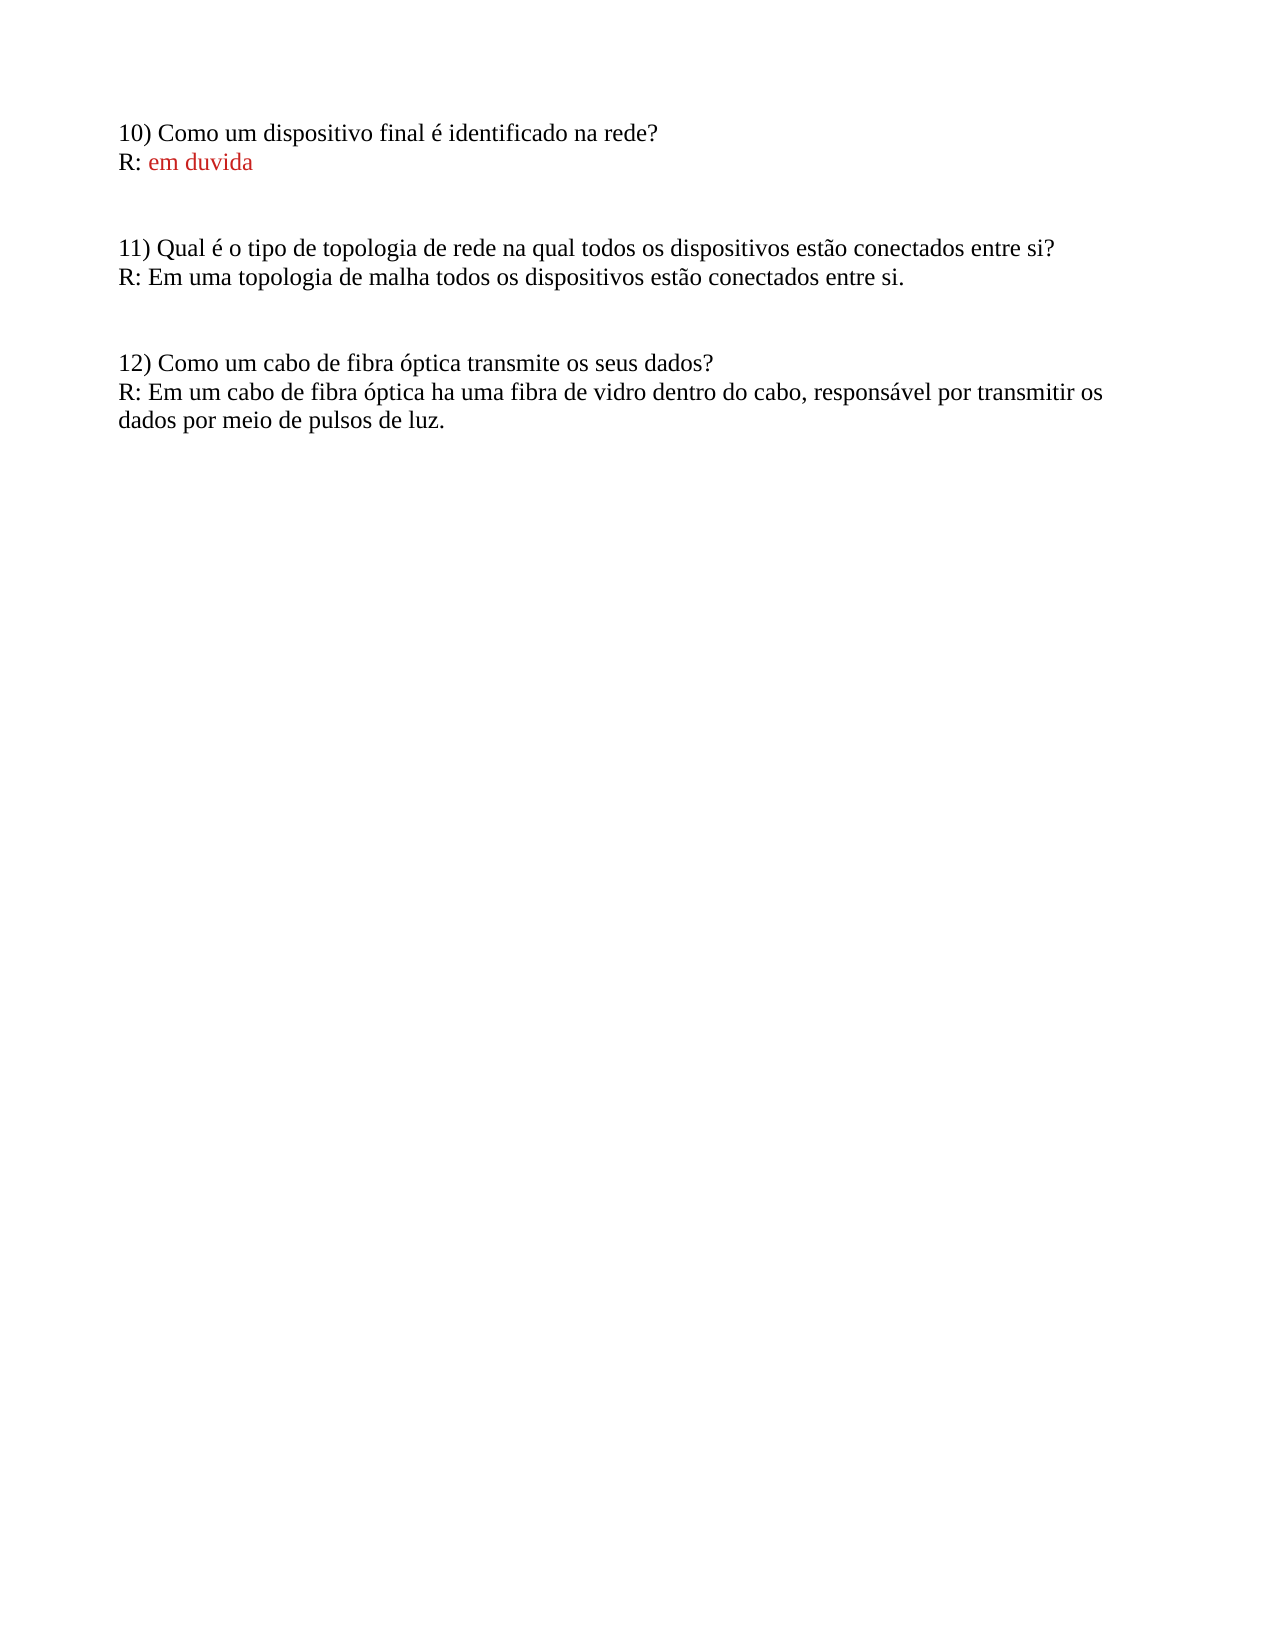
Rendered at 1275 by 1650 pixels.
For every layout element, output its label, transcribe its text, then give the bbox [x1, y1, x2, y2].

text 12) Como um cabo de fibra óptica transmite os seus dados? [118, 348, 1157, 377]
text R: em duvida [118, 147, 1157, 176]
text R: Em um cabo de fibra óptica ha uma fibra de vidro dentro do cabo, responsável por transmitir os dados por meio de pulsos de luz. [118, 377, 1157, 434]
text 11) Qual é o tipo de topologia de rede na qual todos os dispositivos estão conectados entre si? [118, 233, 1157, 262]
text R: Em uma topologia de malha todos os dispositivos estão conectados entre si. [118, 262, 1157, 291]
text 10) Como um dispositivo final é identificado na rede? [118, 118, 1157, 147]
